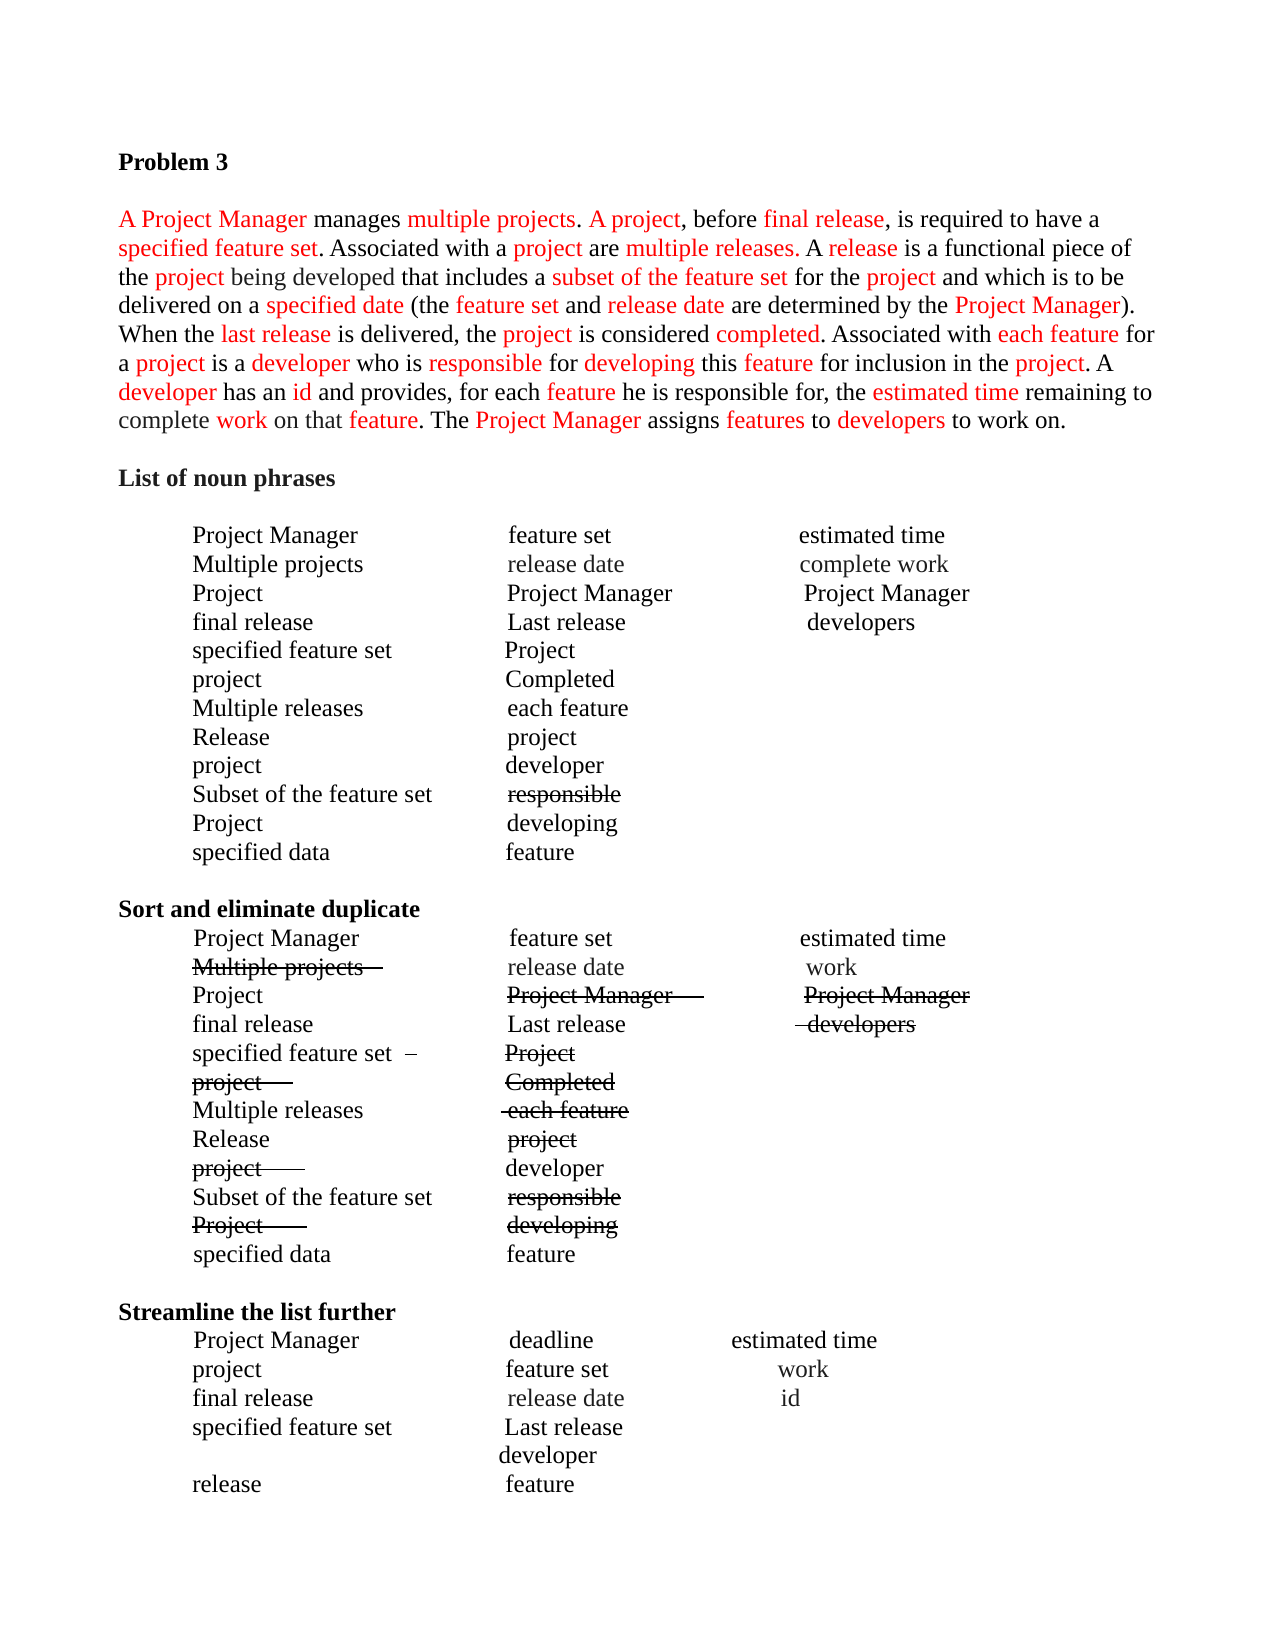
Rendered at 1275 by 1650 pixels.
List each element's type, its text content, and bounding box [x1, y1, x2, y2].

text project feature set work [118, 1354, 1157, 1383]
text Release project [192, 722, 1157, 751]
text Project Manager feature set estimated time [192, 521, 1157, 549]
text project developer [192, 751, 1157, 779]
text final release Last release developers [192, 607, 1157, 636]
text Multiple releases each feature [192, 1096, 1157, 1124]
text Release project [192, 1124, 1157, 1153]
text Sort and eliminate duplicate [118, 894, 1157, 923]
text Multiple releases each feature [192, 693, 1157, 722]
text Project developing [192, 1211, 1157, 1239]
text specified feature set Last release [118, 1412, 1157, 1441]
text Multiple projects release date work [192, 952, 1157, 981]
text Project developing [192, 808, 1157, 837]
text final release release date id [118, 1383, 1157, 1412]
text Project Project Manager Project Manager [192, 981, 1157, 1009]
text specified feature set Project [192, 636, 1157, 664]
text Streamline the list further [118, 1297, 1157, 1326]
text Project Manager feature set estimated time [118, 923, 1157, 952]
text Multiple projects release date complete work [192, 549, 1157, 578]
text developer [118, 1441, 1157, 1469]
text final release Last release developers [192, 1009, 1157, 1038]
text specified data feature [118, 1239, 1157, 1268]
text project developer [192, 1153, 1157, 1182]
text List of noun phrases [118, 463, 1157, 492]
text project Completed [192, 1067, 1157, 1096]
text Problem 3 [118, 147, 1157, 176]
text project Completed [192, 664, 1157, 693]
text Subset of the feature set responsible [192, 1182, 1157, 1211]
text specified feature set Project [192, 1038, 1157, 1067]
text Subset of the feature set responsible [192, 779, 1157, 808]
text Project Manager deadline estimated time [118, 1326, 1157, 1354]
text specified data feature [192, 837, 1157, 866]
text Project Project Manager Project Manager [192, 578, 1157, 607]
text release feature [118, 1469, 1157, 1498]
text complete work on that feature. The Project Manager assigns features to developers to work on. [118, 406, 1157, 434]
text A Project Manager manages multiple projects. A project, before final release, is required to have a specified feature set. Associated with a project are multiple releases. A release is a functional piece of the project being developed that includes a subset of the feature set for the project and which is to be delivered on a specified date (the feature set and release date are determined by the Project Manager). When the last release is delivered, the project is considered completed. Associated with each feature for a project is a developer who is responsible for developing this feature for inclusion in the project. A developer has an id and provides, for each feature he is responsible for, the estimated time remaining to [118, 204, 1157, 406]
